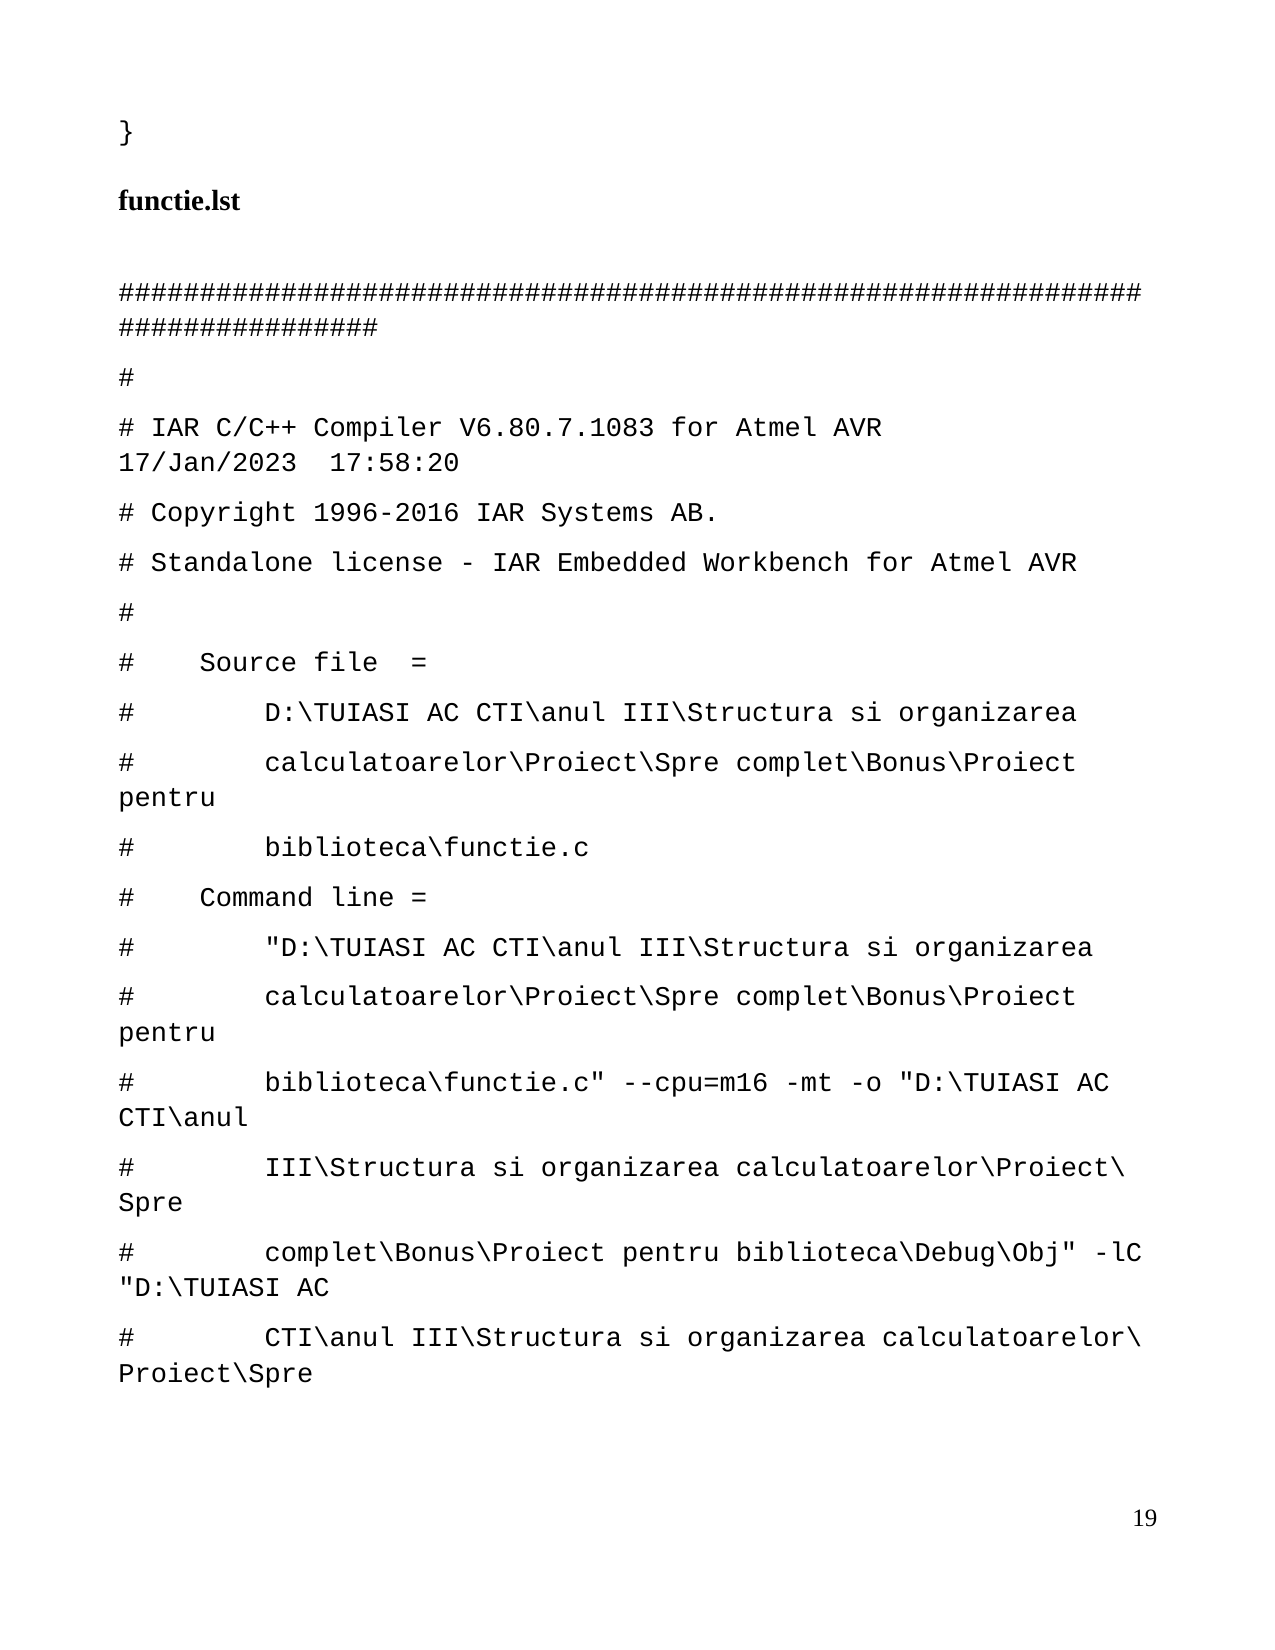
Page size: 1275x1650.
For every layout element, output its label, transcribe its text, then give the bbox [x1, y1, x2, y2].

text # Standalone license - IAR Embedded Workbench for Atmel AVR [118, 549, 1157, 579]
text # calculatoarelor\Proiect\Spre complet\Bonus\Proiect pentru [118, 983, 1157, 1049]
text # III\Structura si organizarea calculatoarelor\Proiect\Spre [118, 1154, 1157, 1220]
text # "D:\TUIASI AC CTI\anul III\Structura si organizarea [118, 933, 1157, 964]
text # D:\TUIASI AC CTI\anul III\Structura si organizarea [118, 698, 1157, 729]
text # biblioteca\functie.c [118, 833, 1157, 864]
text } [118, 118, 1157, 149]
text # Source file = [118, 648, 1157, 679]
text # biblioteca\functie.c" --cpu=m16 -mt -o "D:\TUIASI AC CTI\anul [118, 1068, 1157, 1134]
text # calculatoarelor\Proiect\Spre complet\Bonus\Proiect pentru [118, 748, 1157, 814]
subtitle functie.lst [118, 183, 1157, 216]
text # CTI\anul III\Structura si organizarea calculatoarelor\Proiect\Spre [118, 1324, 1157, 1390]
text # complet\Bonus\Proiect pentru biblioteca\Debug\Obj" -lC "D:\TUIASI AC [118, 1239, 1157, 1305]
text # IAR C/C++ Compiler V6.80.7.1083 for Atmel AVR 17/Jan/2023 17:58:20 [118, 414, 1157, 480]
text # [118, 364, 1157, 394]
text ############################################################################### [118, 278, 1157, 344]
text # [118, 599, 1157, 629]
text # Command line = [118, 883, 1157, 914]
text # Copyright 1996-2016 IAR Systems AB. [118, 499, 1157, 529]
